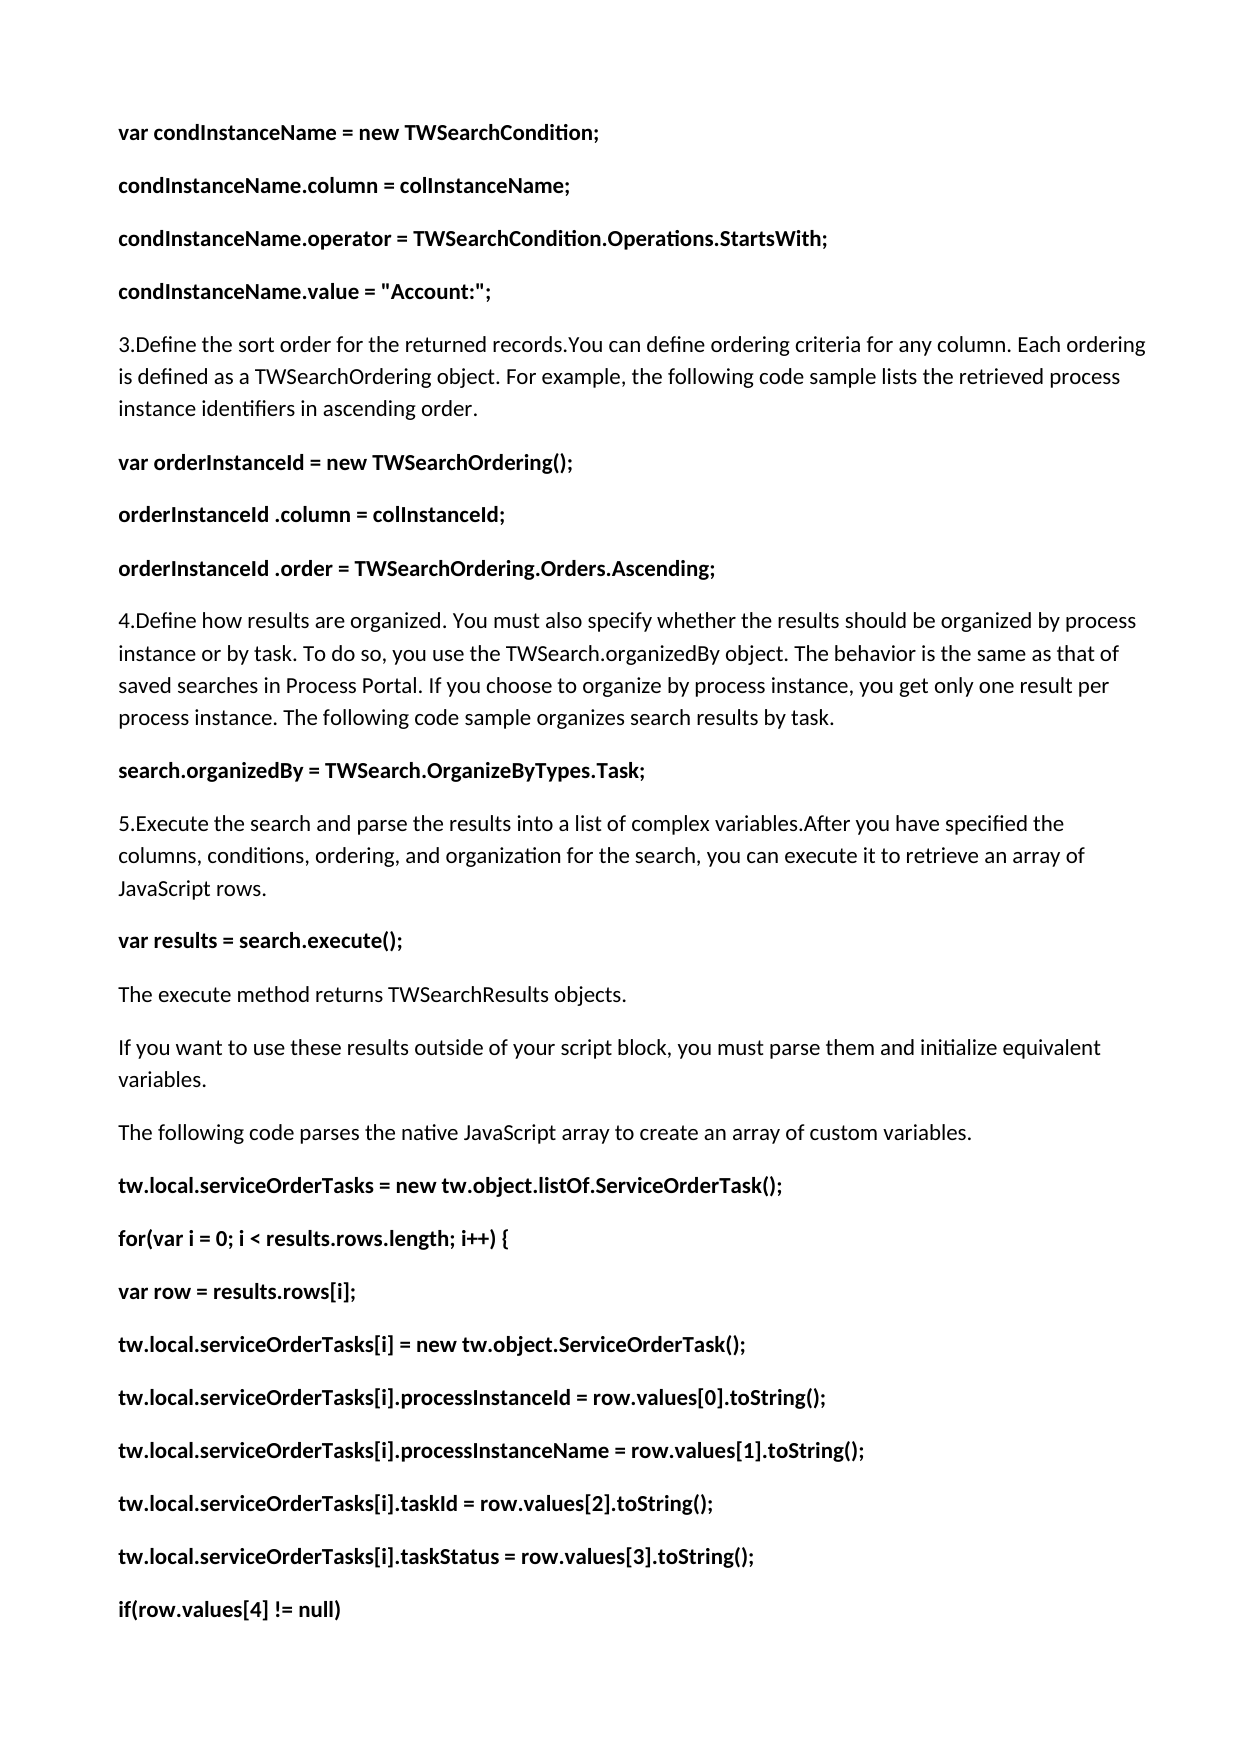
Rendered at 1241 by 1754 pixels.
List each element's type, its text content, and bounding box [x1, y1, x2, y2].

text var orderInstanceId = new TWSearchOrdering(); [118, 448, 1150, 476]
text The following code parses the native JavaScript array to create an array of custom variables. [118, 1118, 1150, 1146]
text orderInstanceId .order = TWSearchOrdering.Orders.Ascending; [118, 554, 1150, 582]
text The execute method returns TWSearchResults objects. [118, 980, 1150, 1008]
text tw.local.serviceOrderTasks[i] = new tw.object.ServiceOrderTask(); [118, 1330, 1150, 1358]
text var row = results.rows[i]; [118, 1277, 1150, 1305]
text If you want to use these results outside of your script block, you must parse them and initialize equivalent variables. [118, 1033, 1150, 1093]
text 5.Execute the search and parse the results into a list of complex variables.After you have specified the columns, conditions, ordering, and organization for the search, you can execute it to retrieve an array of JavaScript rows. [118, 809, 1150, 902]
text tw.local.serviceOrderTasks[i].taskId = row.values[2].toString(); [118, 1489, 1150, 1517]
text var condInstanceName = new TWSearchCondition; [118, 118, 1150, 146]
text orderInstanceId .column = colInstanceId; [118, 501, 1150, 529]
text search.organizedBy = TWSearch.OrganizeByTypes.Task; [118, 756, 1150, 784]
text if(row.values[4] != null) [118, 1595, 1150, 1623]
text var results = search.execute(); [118, 927, 1150, 955]
text 4.Define how results are organized. You must also specify whether the results should be organized by process instance or by task. To do so, you use the TWSearch.organizedBy object. The behavior is the same as that of saved searches in Process Portal. If you choose to organize by process instance, you get only one result per process instance. The following code sample organizes search results by task. [118, 607, 1150, 731]
text tw.local.serviceOrderTasks = new tw.object.listOf.ServiceOrderTask(); [118, 1171, 1150, 1199]
text condInstanceName.column = colInstanceName; [118, 171, 1150, 199]
text condInstanceName.value = "Account:"; [118, 277, 1150, 305]
text tw.local.serviceOrderTasks[i].processInstanceName = row.values[1].toString(); [118, 1436, 1150, 1464]
text 3.Define the sort order for the returned records.You can define ordering criteria for any column. Each ordering is defined as a TWSearchOrdering object. For example, the following code sample lists the retrieved process instance identifiers in ascending order. [118, 330, 1150, 423]
text for(var i = 0; i < results.rows.length; i++) { [118, 1224, 1150, 1252]
text tw.local.serviceOrderTasks[i].taskStatus = row.values[3].toString(); [118, 1542, 1150, 1570]
text tw.local.serviceOrderTasks[i].processInstanceId = row.values[0].toString(); [118, 1383, 1150, 1411]
text condInstanceName.operator = TWSearchCondition.Operations.StartsWith; [118, 224, 1150, 252]
